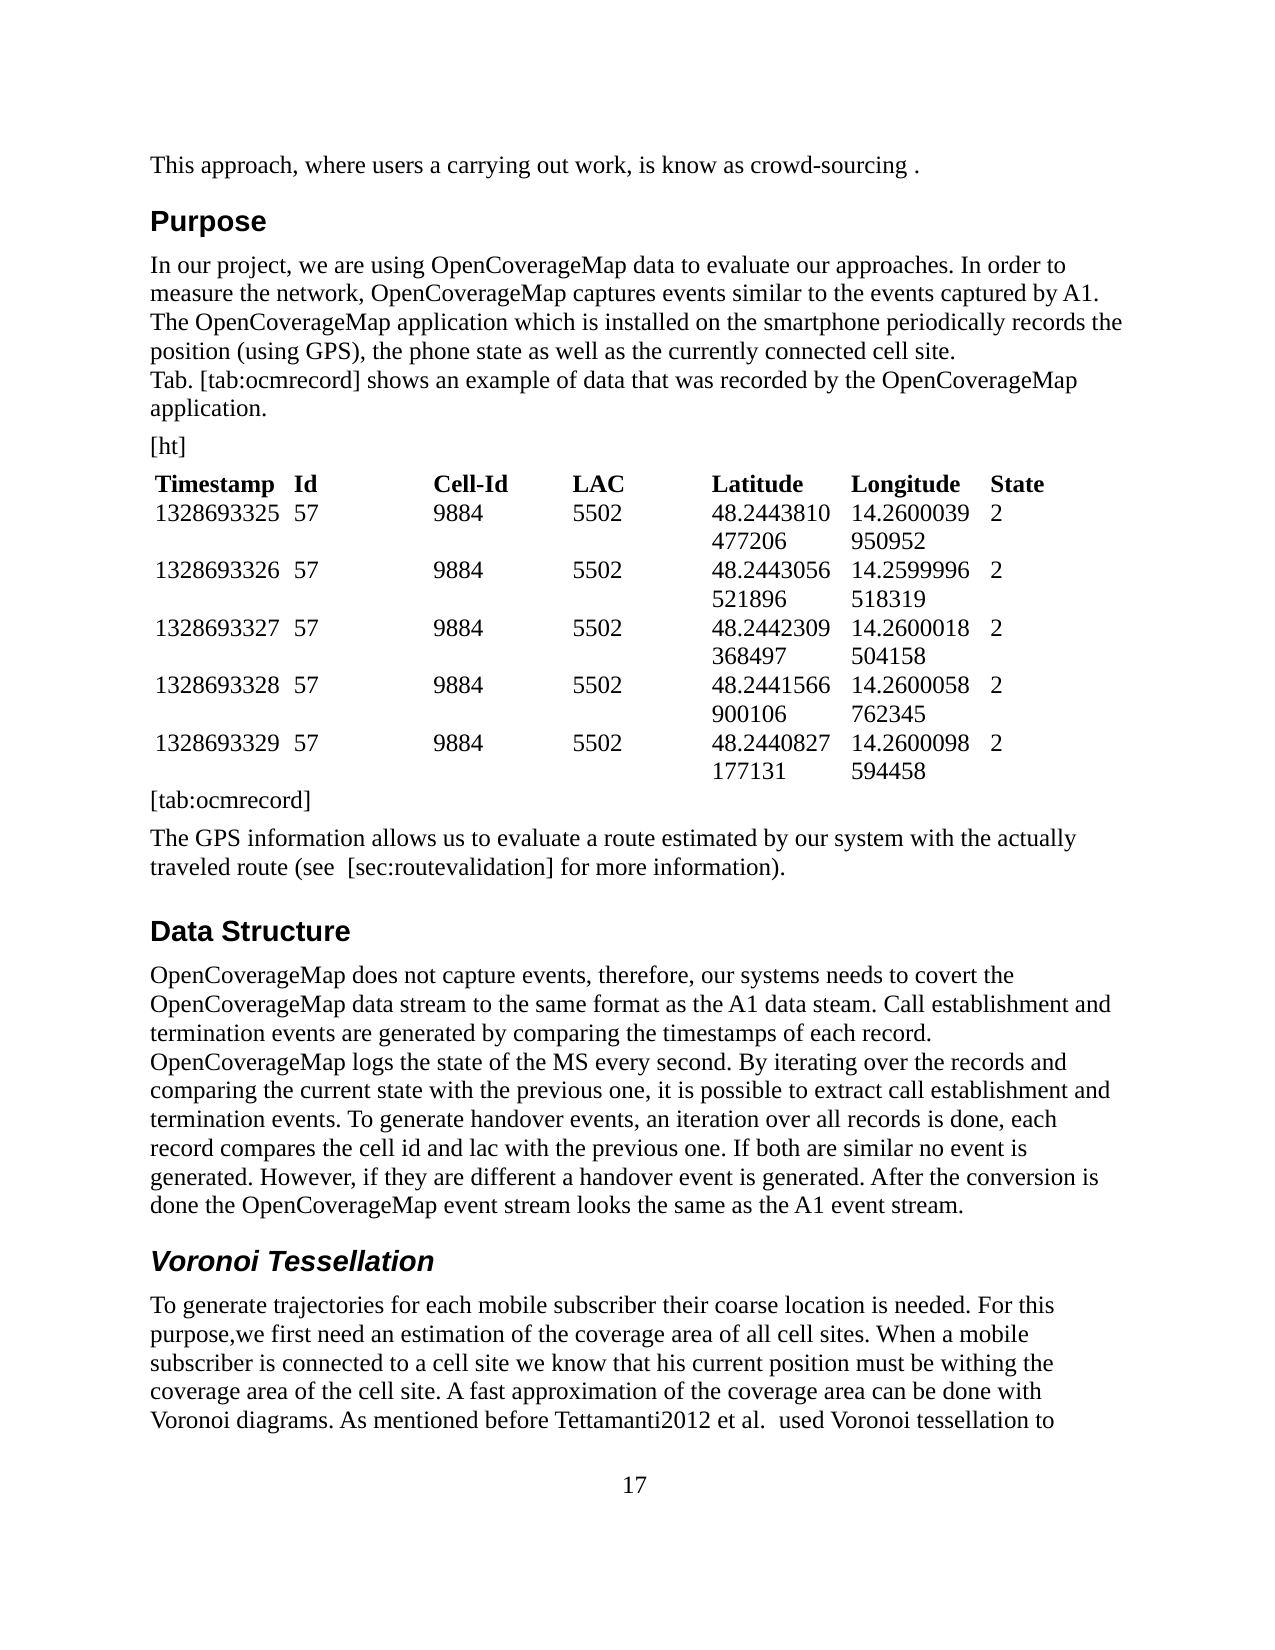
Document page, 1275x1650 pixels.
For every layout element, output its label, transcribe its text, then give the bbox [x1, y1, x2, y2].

table_header Longitude [846, 469, 986, 498]
subtitle Voronoi Tessellation [150, 1244, 1125, 1278]
text The GPS information allows us to evaluate a route estimated by our system with the actually traveled route (see [sec:routevalidation] for more information). [150, 823, 1125, 880]
table_cell 48.2443056521896 [707, 555, 846, 613]
table_cell 2 [986, 728, 1125, 785]
table_cell 14.2600018504158 [846, 613, 986, 670]
table_cell 57 [289, 670, 428, 728]
table_cell 14.2600058762345 [846, 670, 986, 728]
table_cell 9884 [429, 728, 568, 785]
table_cell 14.2600039950952 [846, 498, 986, 555]
table_cell 14.2600098594458 [846, 728, 986, 785]
table_cell 5502 [568, 555, 707, 613]
table_cell 1328693325 [150, 498, 289, 555]
table_cell 48.2440827177131 [707, 728, 846, 785]
table_header Timestamp [150, 469, 289, 498]
text To generate trajectories for each mobile subscriber their coarse location is needed. For this purpose,we first need an estimation of the coverage area of all cell sites. When a mobile subscriber is connected to a cell site we know that his current position must be withing the coverage area of the cell site. A fast approximation of the coverage area can be done with Voronoi diagrams. As mentioned before Tettamanti2012 et al. used Voronoi tessellation to [150, 1290, 1125, 1434]
table_cell 2 [986, 555, 1125, 613]
table_cell 1328693327 [150, 613, 289, 670]
text [ht] [150, 431, 1125, 460]
table_header LAC [568, 469, 707, 498]
table_cell 1328693329 [150, 728, 289, 785]
table_header Latitude [707, 469, 846, 498]
table_cell 9884 [429, 498, 568, 555]
table_cell 5502 [568, 613, 707, 670]
table_header Id [289, 469, 428, 498]
table_cell 14.2599996518319 [846, 555, 986, 613]
table_cell 2 [986, 670, 1125, 728]
table_cell 57 [289, 555, 428, 613]
table_cell 48.2442309368497 [707, 613, 846, 670]
table_cell 5502 [568, 728, 707, 785]
text [tab:ocmrecord] [150, 785, 1125, 814]
table_cell 5502 [568, 670, 707, 728]
table_header State [986, 469, 1125, 498]
table_cell 48.2443810477206 [707, 498, 846, 555]
table_header Cell-Id [429, 469, 568, 498]
table_cell 2 [986, 613, 1125, 670]
table_cell 2 [986, 498, 1125, 555]
table_cell 9884 [429, 613, 568, 670]
table_cell 48.2441566900106 [707, 670, 846, 728]
text This approach, where users a carrying out work, is know as crowd-sourcing . [150, 150, 1125, 179]
table_cell 57 [289, 613, 428, 670]
table_cell 57 [289, 498, 428, 555]
text In our project, we are using OpenCoverageMap data to evaluate our approaches. In order to measure the network, OpenCoverageMap captures events similar to the events captured by A1. The OpenCoverageMap application which is installed on the smartphone periodically records the position (using GPS), the phone state as well as the currently connected cell site. Tab. [tab:ocmrecord] shows an example of data that was recorded by the OpenCoverageMap application. [150, 250, 1125, 422]
subtitle Purpose [150, 204, 1125, 237]
table_cell 9884 [429, 670, 568, 728]
table_cell 1328693326 [150, 555, 289, 613]
table_cell 9884 [429, 555, 568, 613]
text OpenCoverageMap does not capture events, therefore, our systems needs to covert the OpenCoverageMap data stream to the same format as the A1 data steam. Call establishment and termination events are generated by comparing the timestamps of each record. OpenCoverageMap logs the state of the MS every second. By iterating over the records and comparing the current state with the previous one, it is possible to extract call establishment and termination events. To generate handover events, an iteration over all records is done, each record compares the cell id and lac with the previous one. If both are similar no event is generated. However, if they are different a handover event is generated. After the conversion is done the OpenCoverageMap event stream looks the same as the A1 event stream. [150, 960, 1125, 1219]
subtitle Data Structure [150, 914, 1125, 948]
table_cell 1328693328 [150, 670, 289, 728]
table_cell 57 [289, 728, 428, 785]
table_cell 5502 [568, 498, 707, 555]
